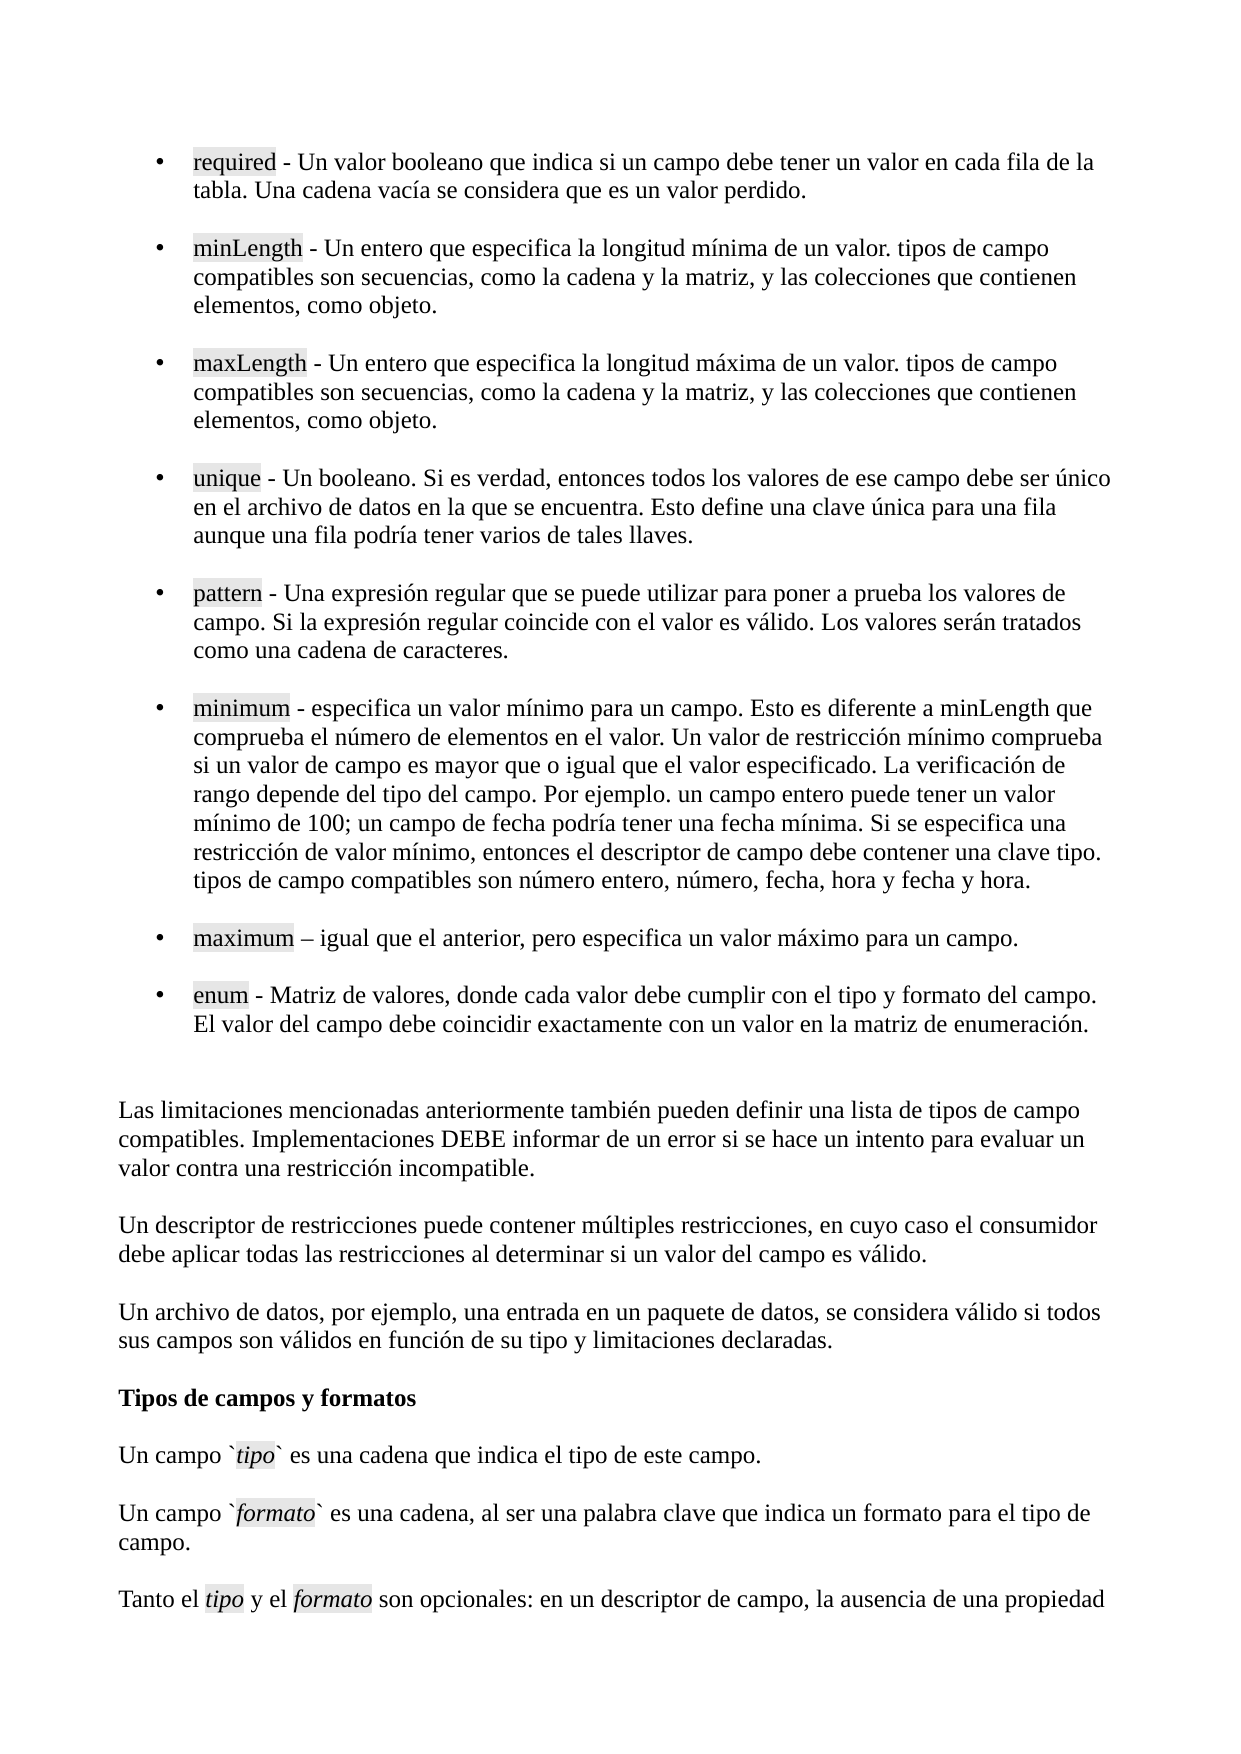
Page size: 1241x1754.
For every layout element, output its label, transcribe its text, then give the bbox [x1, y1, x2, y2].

list maxLength - Un entero que especifica la longitud máxima de un valor. tipos de campo compatibles son secuencias, como la cadena y la matriz, y las colecciones que contienen elementos, como objeto. [156, 348, 1123, 434]
text [118, 118, 1123, 147]
list enum - Matriz de valores, donde cada valor debe cumplir con el tipo y formato del campo. El valor del campo debe coincidir exactamente con un valor en la matriz de enumeración. [156, 981, 1123, 1067]
list minLength - Un entero que especifica la longitud mínima de un valor. tipos de campo compatibles son secuencias, como la cadena y la matriz, y las colecciones que contienen elementos, como objeto. [156, 233, 1123, 319]
list minimum - especifica un valor mínimo para un campo. Esto es diferente a minLength que comprueba el número de elementos en el valor. Un valor de restricción mínimo comprueba si un valor de campo es mayor que o igual que el valor especificado. La verificación de rango depende del tipo del campo. Por ejemplo. un campo entero puede tener un valor mínimo de 100; un campo de fecha podría tener una fecha mínima. Si se especifica una restricción de valor mínimo, entonces el descriptor de campo debe contener una clave tipo. tipos de campo compatibles son número entero, número, fecha, hora y fecha y hora. [156, 693, 1123, 894]
text Tipos de campos y formatos Un campo `tipo` es una cadena que indica el tipo de este campo. Un campo `formato` es una cadena, al ser una palabra clave que indica un formato para el tipo de campo. Tanto el tipo y el formato son opcionales: en un descriptor de campo, la ausencia de una propiedad [118, 1383, 1123, 1613]
list unique - Un booleano. Si es verdad, entonces todos los valores de ese campo debe ser único en el archivo de datos en la que se encuentra. Esto define una clave única para una fila aunque una fila podría tener varios de tales llaves. [156, 463, 1123, 549]
text Las limitaciones mencionadas anteriormente también pueden definir una lista de tipos de campo compatibles. Implementaciones DEBE informar de un error si se hace un intento para evaluar un valor contra una restricción incompatible. Un descriptor de restricciones puede contener múltiples restricciones, en cuyo caso el consumidor debe aplicar todas las restricciones al determinar si un valor del campo es válido. Un archivo de datos, por ejemplo, una entrada en un paquete de datos, se considera válido si todos sus campos son válidos en función de su tipo y limitaciones declaradas. [118, 1067, 1123, 1383]
list maximum – igual que el anterior, pero especifica un valor máximo para un campo. [156, 923, 1123, 952]
list pattern - Una expresión regular que se puede utilizar para poner a prueba los valores de campo. Si la expresión regular coincide con el valor es válido. Los valores serán tratados como una cadena de caracteres. [156, 578, 1123, 664]
list required - Un valor booleano que indica si un campo debe tener un valor en cada fila de la tabla. Una cadena vacía se considera que es un valor perdido. [156, 147, 1123, 204]
